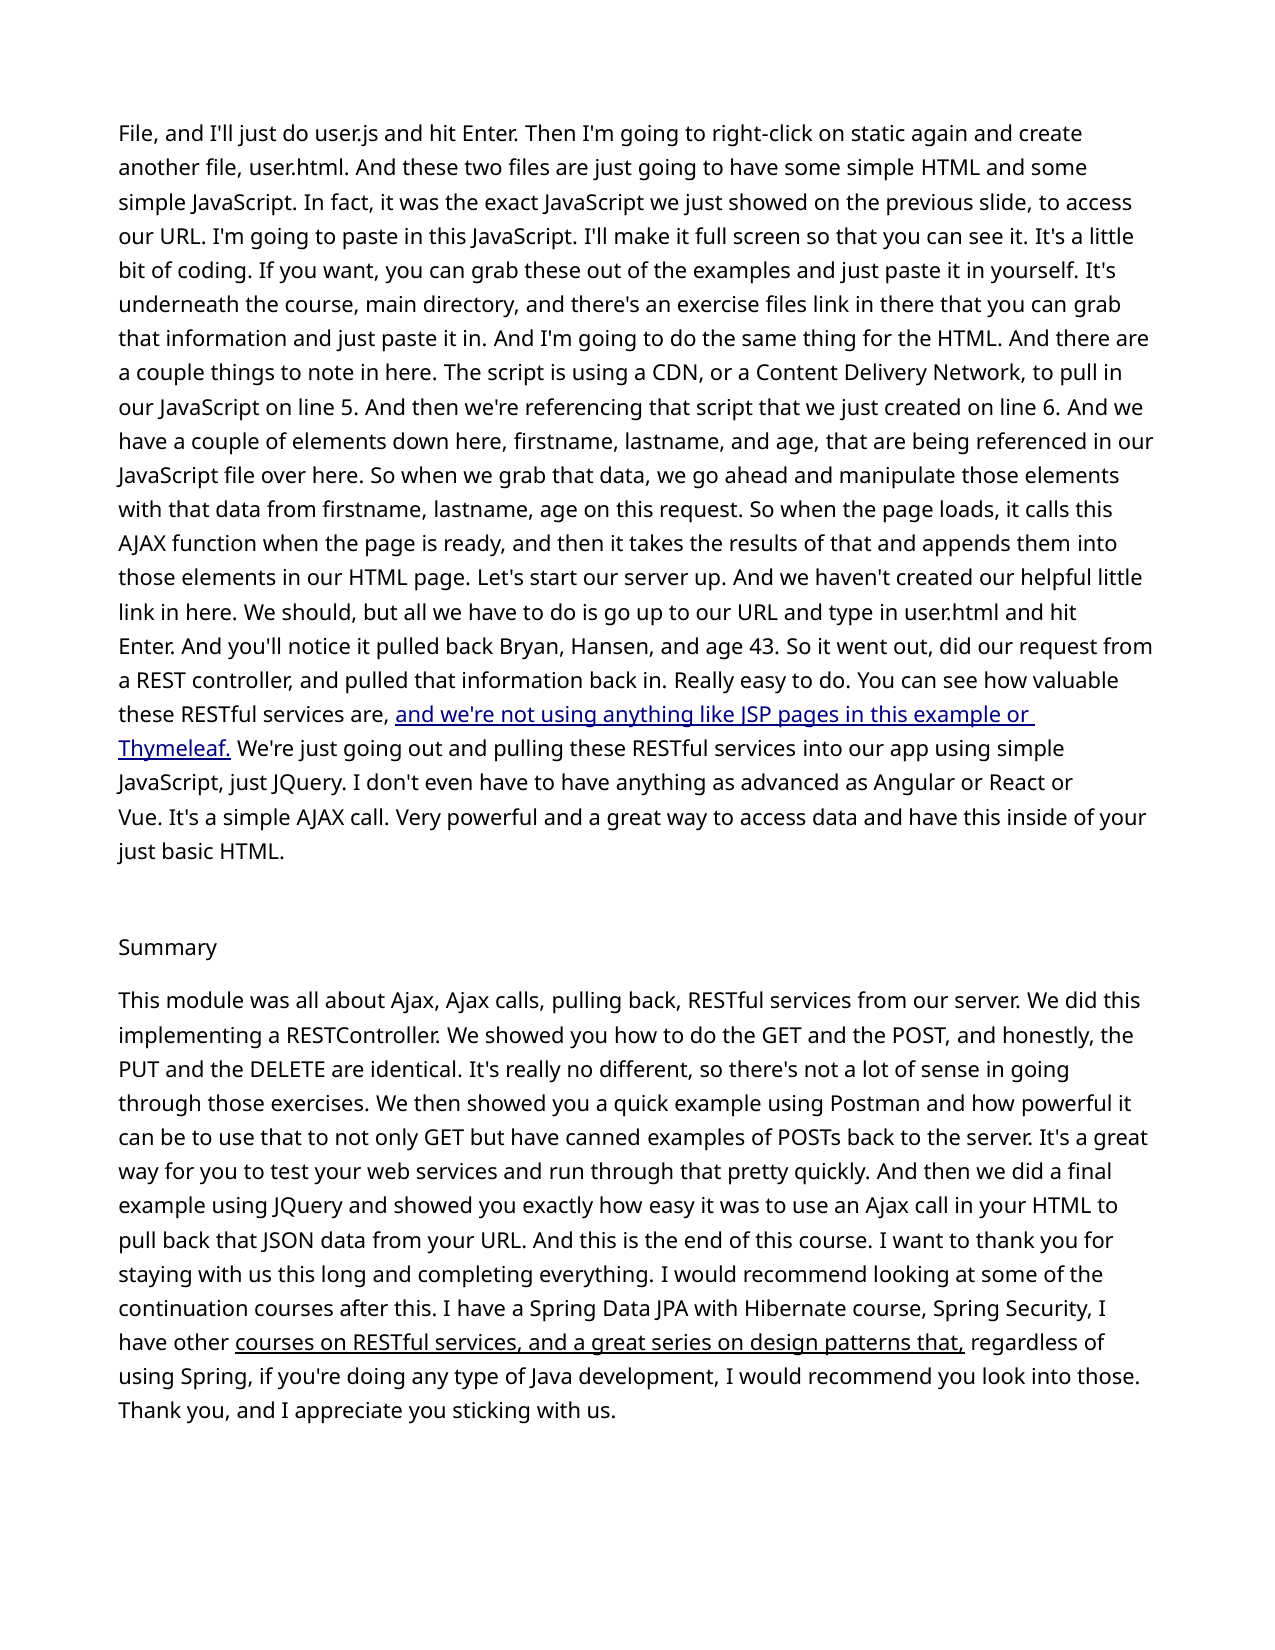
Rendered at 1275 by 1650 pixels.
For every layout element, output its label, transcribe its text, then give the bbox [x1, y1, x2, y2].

subtitle Summary [118, 932, 1157, 962]
text File, and I'll just do user.js and hit Enter. Then I'm going to right‑click on static again and create another file, user.html. And these two files are just going to have some simple HTML and some simple JavaScript. In fact, it was the exact JavaScript we just showed on the previous slide, to access our URL. I'm going to paste in this JavaScript. I'll make it full screen so that you can see it. It's a little bit of coding. If you want, you can grab these out of the examples and just paste it in yourself. It's underneath the course, main directory, and there's an exercise files link in there that you can grab that information and just paste it in. And I'm going to do the same thing for the HTML. And there are a couple things to note in here. The script is using a CDN, or a Content Delivery Network, to pull in our JavaScript on line 5. And then we're referencing that script that we just created on line 6. And we have a couple of elements down here, firstname, lastname, and age, that are being referenced in our JavaScript file over here. So when we grab that data, we go ahead and manipulate those elements with that data from firstname, lastname, age on this request. So when the page loads, it calls this AJAX function when the page is ready, and then it takes the results of that and appends them into those elements in our HTML page. Let's start our server up. And we haven't created our helpful little link in here. We should, but all we have to do is go up to our URL and type in user.html and hit Enter. And you'll notice it pulled back Bryan, Hansen, and age 43. So it went out, did our request from a REST controller, and pulled that information back in. Really easy to do. You can see how valuable these RESTful services are, and we're not using anything like JSP pages in this example or Thymeleaf. We're just going out and pulling these RESTful services into our app using simple JavaScript, just JQuery. I don't even have to have anything as advanced as Angular or React or Vue. It's a simple AJAX call. Very powerful and a great way to access data and have this inside of your just basic HTML. [118, 118, 1157, 865]
text This module was all about Ajax, Ajax calls, pulling back, RESTful services from our server. We did this implementing a RESTController. We showed you how to do the GET and the POST, and honestly, the PUT and the DELETE are identical. It's really no different, so there's not a lot of sense in going through those exercises. We then showed you a quick example using Postman and how powerful it can be to use that to not only GET but have canned examples of POSTs back to the server. It's a great way for you to test your web services and run through that pretty quickly. And then we did a final example using JQuery and showed you exactly how easy it was to use an Ajax call in your HTML to pull back that JSON data from your URL. And this is the end of this course. I want to thank you for staying with us this long and completing everything. I would recommend looking at some of the continuation courses after this. I have a Spring Data JPA with Hibernate course, Spring Security, I have other courses on RESTful services, and a great series on design patterns that, regardless of using Spring, if you're doing any type of Java development, I would recommend you look into those. Thank you, and I appreciate you sticking with us. [118, 986, 1157, 1425]
